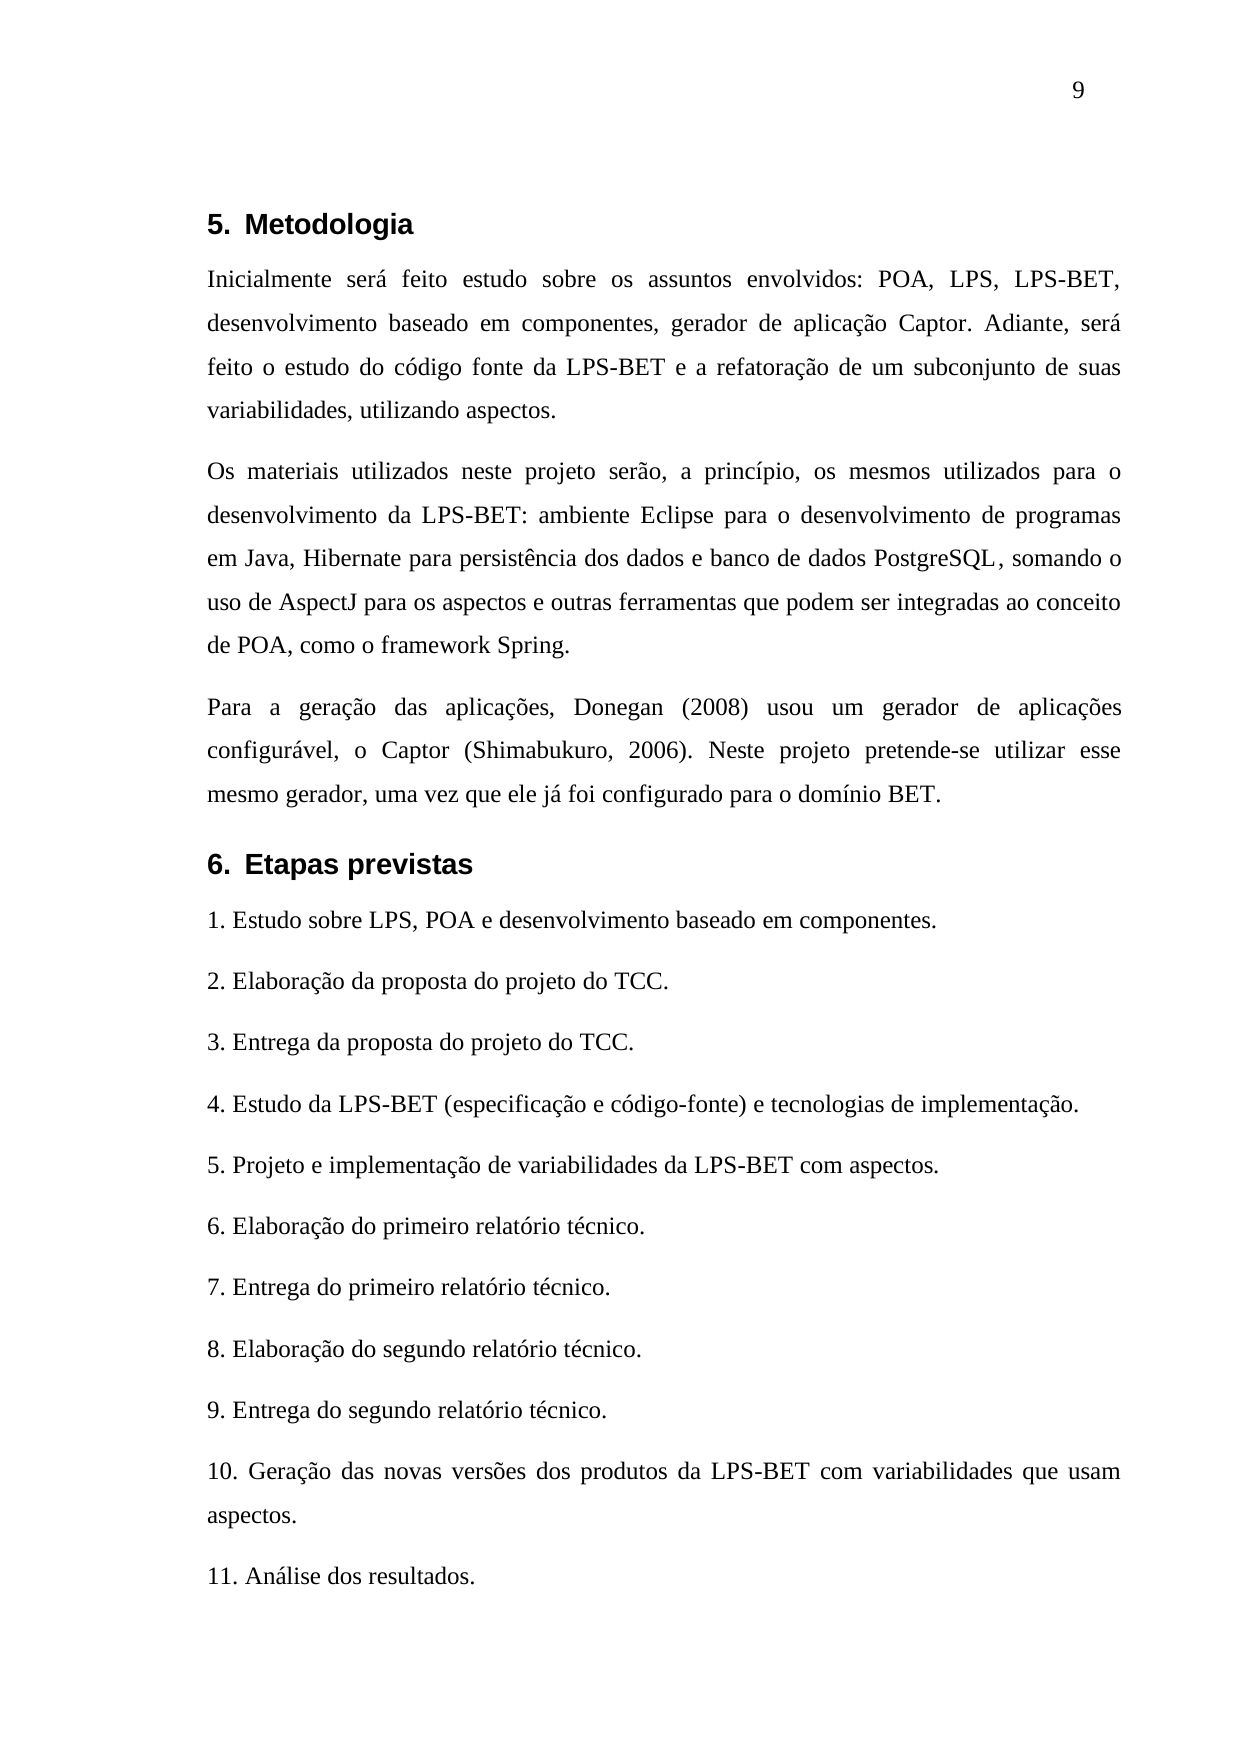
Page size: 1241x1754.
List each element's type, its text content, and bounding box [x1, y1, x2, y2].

text 2. Elaboração da proposta do projeto do TCC. [207, 966, 1122, 995]
text 11. Análise dos resultados. [207, 1561, 1122, 1590]
text 4. Estudo da LPS-BET (especificação e código-fonte) e tecnologias de implementação. [207, 1088, 1122, 1117]
text 8. Elaboração do segundo relatório técnico. [207, 1333, 1122, 1362]
text 9. Entrega do segundo relatório técnico. [207, 1395, 1122, 1424]
text Para a geração das aplicações, Donegan (2008) usou um gerador de aplicações configurável, o Captor (Shimabukuro, 2006). Neste projeto pretende-se utilizar esse mesmo gerador, uma vez que ele já foi configurado para o domínio BET. [207, 692, 1122, 808]
subtitle Etapas previstas [207, 847, 1122, 881]
text 1. Estudo sobre LPS, POA e desenvolvimento baseado em componentes. [207, 905, 1122, 934]
text Os materiais utilizados neste projeto serão, a princípio, os mesmos utilizados para o desenvolvimento da LPS-BET: ambiente Eclipse para o desenvolvimento de programas em Java, Hibernate para persistência dos dados e banco de dados PostgreSQL, somando o uso de AspectJ para os aspectos e outras ferramentas que podem ser integradas ao conceito de POA, como o framework Spring. [207, 456, 1122, 659]
text 7. Entrega do primeiro relatório técnico. [207, 1272, 1122, 1301]
subtitle Metodologia [207, 207, 1122, 240]
text 5. Projeto e implementação de variabilidades da LPS-BET com aspectos. [207, 1150, 1122, 1179]
text 10. Geração das novas versões dos produtos da LPS-BET com variabilidades que usam aspectos. [207, 1456, 1122, 1528]
text Inicialmente será feito estudo sobre os assuntos envolvidos: POA, LPS, LPS-BET, desenvolvimento baseado em componentes, gerador de aplicação Captor. Adiante, será feito o estudo do código fonte da LPS-BET e a refatoração de um subconjunto de suas variabilidades, utilizando aspectos. [207, 264, 1122, 424]
text 3. Entrega da proposta do projeto do TCC. [207, 1027, 1122, 1056]
text 6. Elaboração do primeiro relatório técnico. [207, 1211, 1122, 1240]
